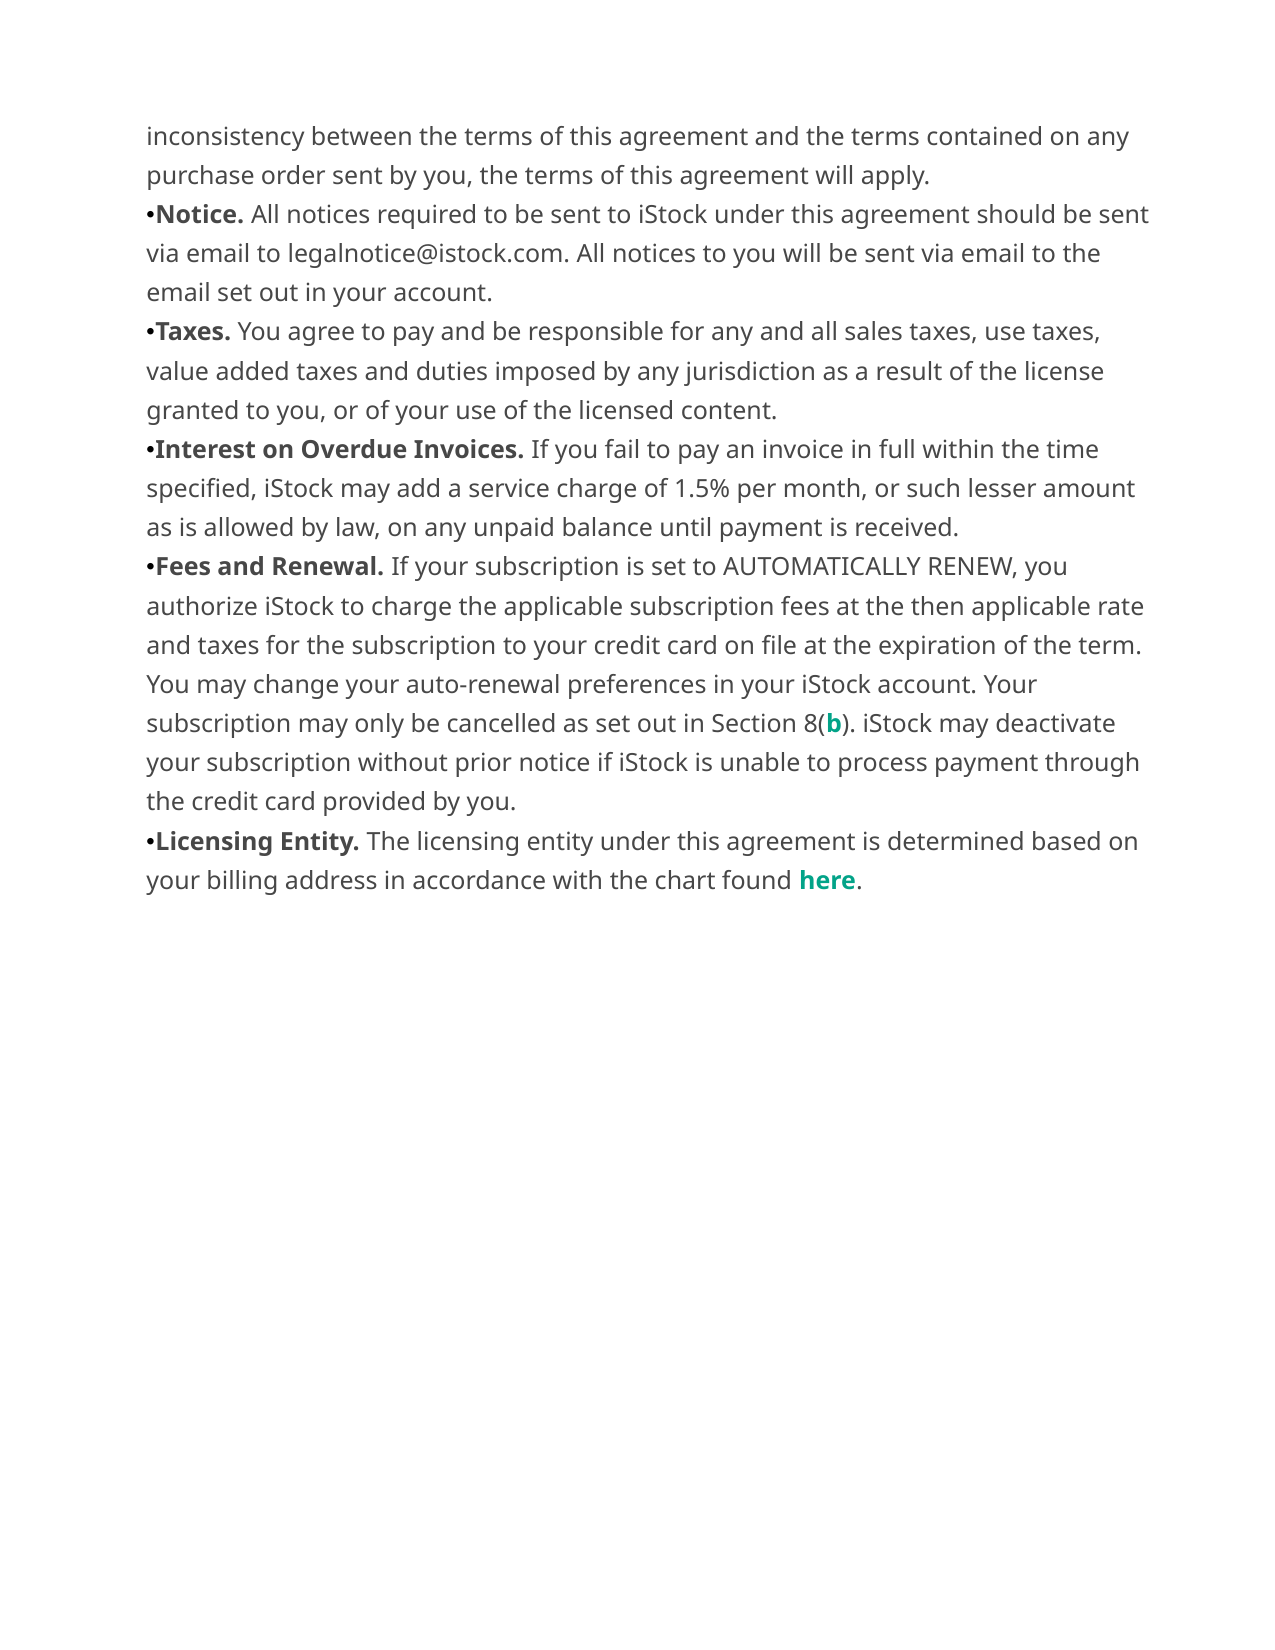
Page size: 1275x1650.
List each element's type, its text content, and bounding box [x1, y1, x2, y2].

list Taxes. You agree to pay and be responsible for any and all sales taxes, use taxes, value added taxes and duties imposed by any jurisdiction as a result of the license granted to you, or of your use of the licensed content. [118, 314, 1157, 426]
list Licensing Entity. The licensing entity under this agreement is determined based on your billing address in accordance with the chart found here. [118, 823, 1157, 896]
list Notice. All notices required to be sent to iStock under this agreement should be sent via email to legalnotice@istock.com. All notices to you will be sent via email to the email set out in your account. [118, 196, 1157, 309]
list Interest on Overdue Invoices. If you fail to pay an invoice in full within the time specified, iStock may add a service charge of 1.5% per month, or such lesser amount as is allowed by law, on any unpaid balance until payment is received. [118, 431, 1157, 544]
list Fees and Renewal. If your subscription is set to AUTOMATICALLY RENEW, you authorize iStock to charge the applicable subscription fees at the then applicable rate and taxes for the subscription to your credit card on file at the expiration of the term. You may change your auto-renewal preferences in your iStock account. Your subscription may only be cancelled as set out in Section 8(b). iStock may deactivate your subscription without prior notice if iStock is unable to process payment through the credit card provided by you. [118, 549, 1157, 818]
list inconsistency between the terms of this agreement and the terms contained on any purchase order sent by you, the terms of this agreement will apply. [118, 118, 1157, 191]
